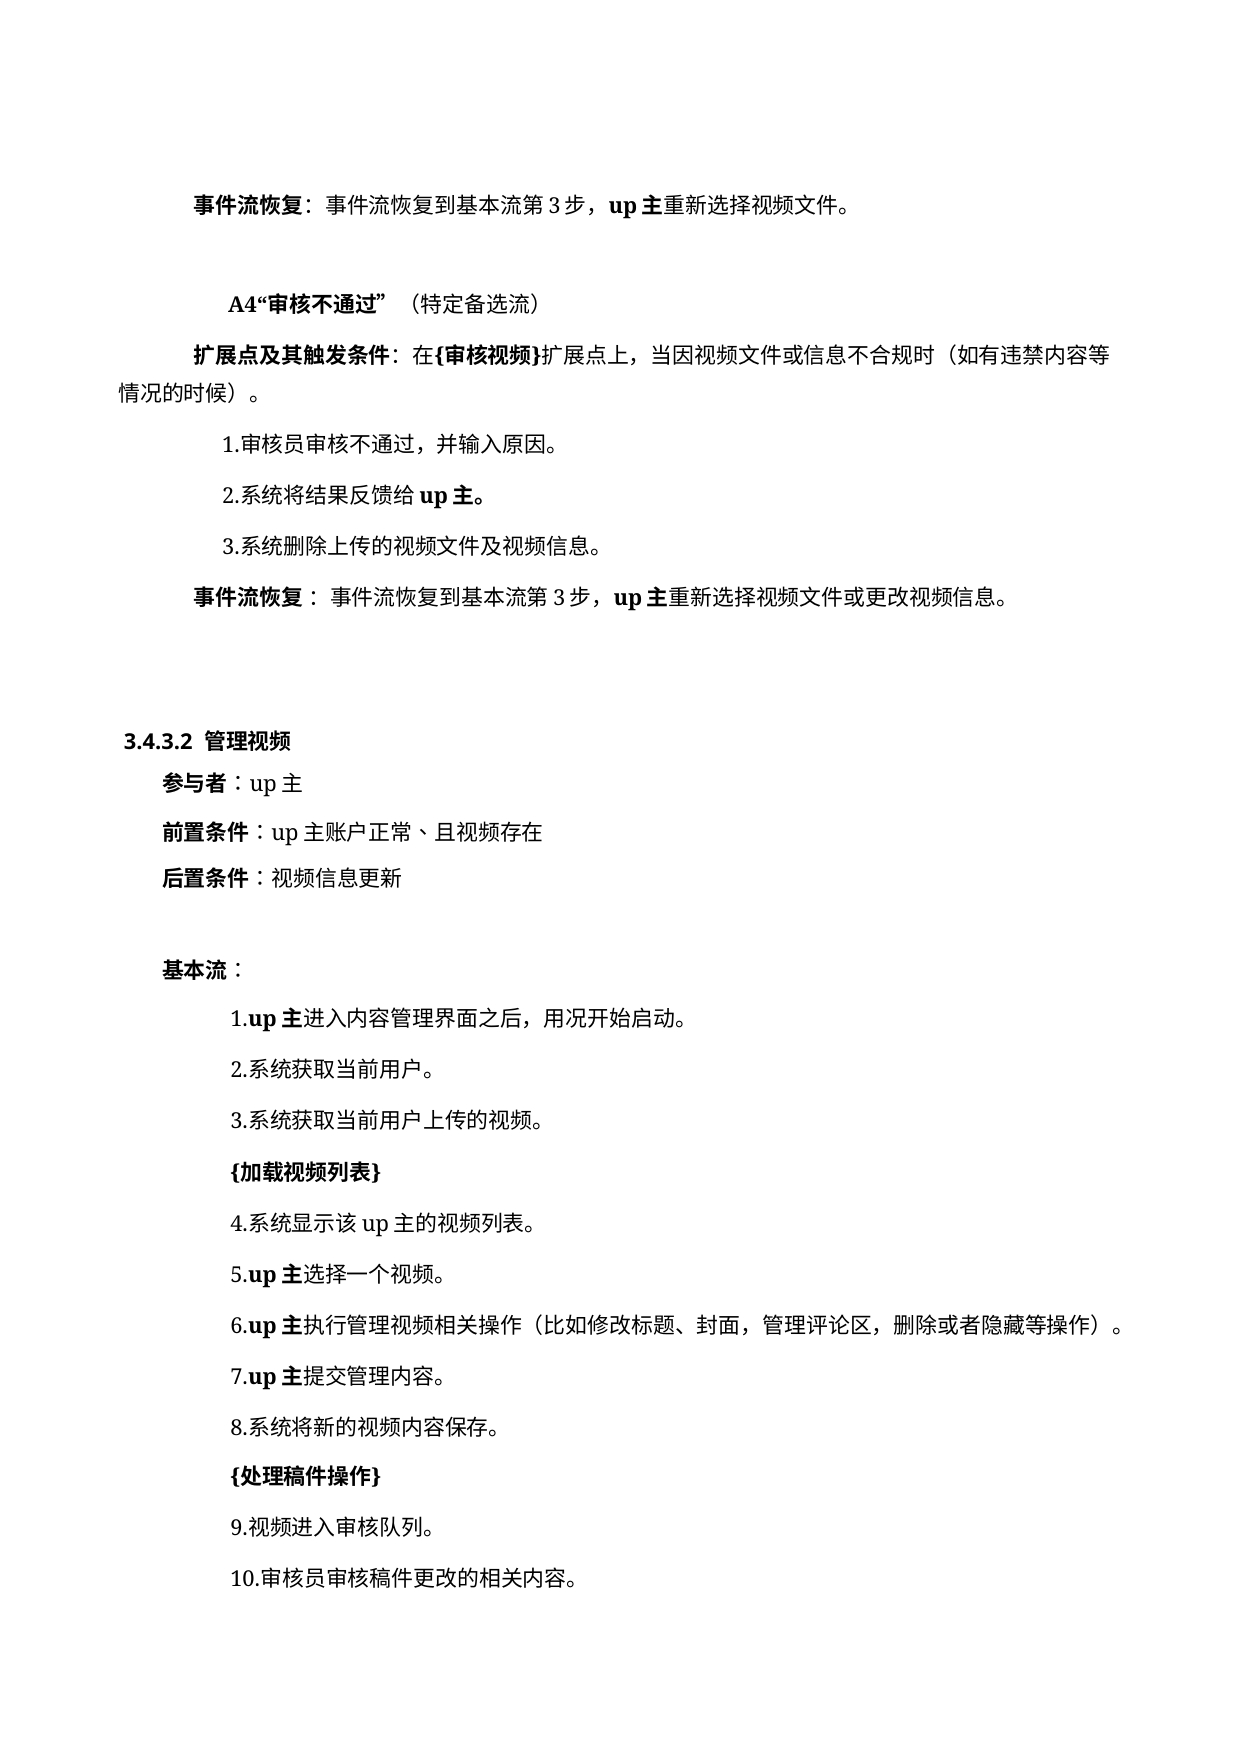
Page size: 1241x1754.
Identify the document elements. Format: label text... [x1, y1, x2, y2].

text 后置条件：视频信息更新 [118, 866, 1122, 891]
text 8.系统将新的视频内容保存。 [118, 1410, 1122, 1442]
text 10.审核员审核稿件更改的相关内容。 [118, 1561, 1122, 1592]
text 9.视频进入审核队列。 [118, 1509, 1122, 1541]
text 基本流： [118, 958, 1122, 983]
text 1.up主进入内容管理界面之后，用况开始启动。 [118, 1001, 1122, 1033]
text 3.系统获取当前用户上传的视频。 [118, 1103, 1122, 1135]
text A4“审核不通过”（特定备选流）​​ [118, 287, 1122, 319]
text 7.up主提交管理内容。 [118, 1359, 1122, 1391]
text 2.系统将结果反馈给up主。 [118, 478, 1122, 510]
text 5.up主选择一个视频。 [118, 1257, 1122, 1288]
subtitle 管理视频 [118, 724, 1122, 756]
text {处理稿件操作} [118, 1461, 1122, 1491]
text 事件流恢复 ：事件流恢复到基本流第3步，up主重新选择视频文件或更改视频信息。 [118, 580, 1122, 612]
text 扩展点及其触发条件：在{审核视频}扩展点上，当因视频文件或信息不合规时（如有违禁内容等情况的时候）。​​ [118, 338, 1122, 408]
text {加载视频列表} [118, 1154, 1122, 1186]
text 1.审核员审核不通过，并输入原因。 [118, 427, 1122, 459]
text 参与者：up主 [118, 768, 1122, 798]
text 事件流恢复：事件流恢复到基本流第3步，up主重新选择视频文件。 [118, 188, 1122, 219]
text 4.系统显示该up主的视频列表。 [118, 1206, 1122, 1237]
text 2.系统获取当前用户。 [118, 1052, 1122, 1084]
text 6.up主执行管理视频相关操作（比如修改标题、封面，管理评论区，删除或者隐藏等操作）。 [118, 1308, 1122, 1339]
text 3.系统删除上传的视频文件及视频信息。 [118, 529, 1122, 561]
text 前置条件：up主账户正常、且视频存在 [118, 817, 1122, 847]
